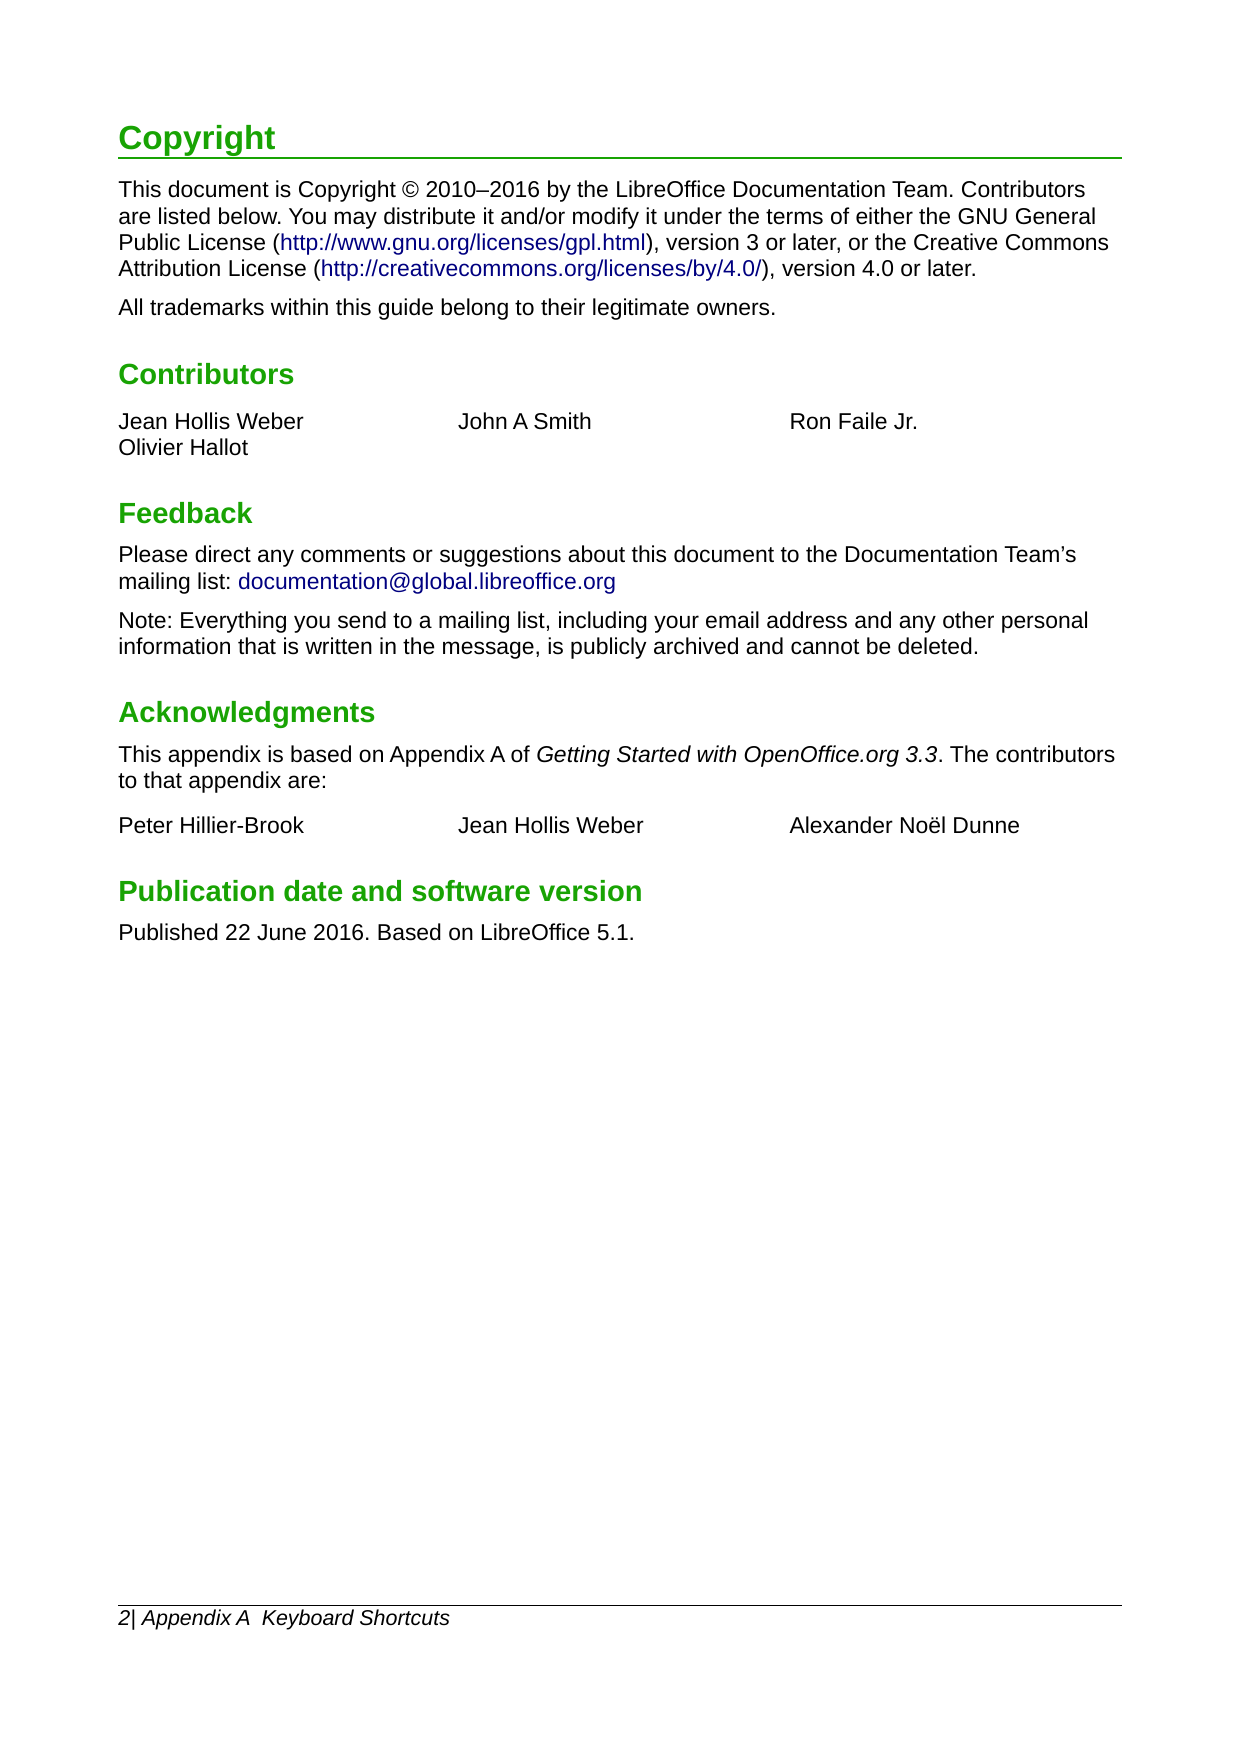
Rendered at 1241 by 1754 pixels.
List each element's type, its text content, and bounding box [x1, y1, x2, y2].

subtitle Copyright [118, 118, 1122, 157]
table_cell Olivier Hallot [118, 434, 458, 461]
text All trademarks within this guide belong to their legitimate owners. [118, 294, 1122, 321]
table_cell [458, 434, 789, 461]
text Note: Everything you send to a mailing list, including your email address and any other personal information that is written in the message, is publicly archived and cannot be deleted. [118, 607, 1122, 659]
subtitle Acknowledgments [118, 696, 1122, 729]
text This document is Copyright © 2010–2016 by the LibreOffice Documentation Team. Contributors are listed below. You may distribute it and/or modify it under the terms of either the GNU General Public License (http://www.gnu.org/licenses/gpl.html), version 3 or later, or the Creative Commons Attribution License (http://creativecommons.org/licenses/by/4.0/), version 4.0 or later. [118, 176, 1122, 282]
table_header John A Smith [458, 408, 789, 434]
text This appendix is based on Appendix A of Getting Started with OpenOffice.org 3.3. The contributors to that appendix are: [118, 741, 1122, 793]
subtitle Contributors [118, 357, 1122, 390]
table_header Jean Hollis Weber [118, 408, 458, 434]
text Published 22 June 2016. Based on LibreOffice 5.1. [118, 919, 1122, 945]
table_header Jean Hollis Weber [458, 812, 789, 838]
subtitle Feedback [118, 496, 1122, 530]
table_cell [789, 434, 1122, 461]
table_header Ron Faile Jr. [789, 408, 1122, 434]
text Please direct any comments or suggestions about this document to the Documentation Team’s mailing list: documentation@global.libreoffice.org [118, 541, 1122, 594]
subtitle Publication date and software version [118, 874, 1122, 907]
table_header Peter Hillier-Brook [118, 812, 458, 838]
table_header Alexander Noël Dunne [789, 812, 1122, 838]
